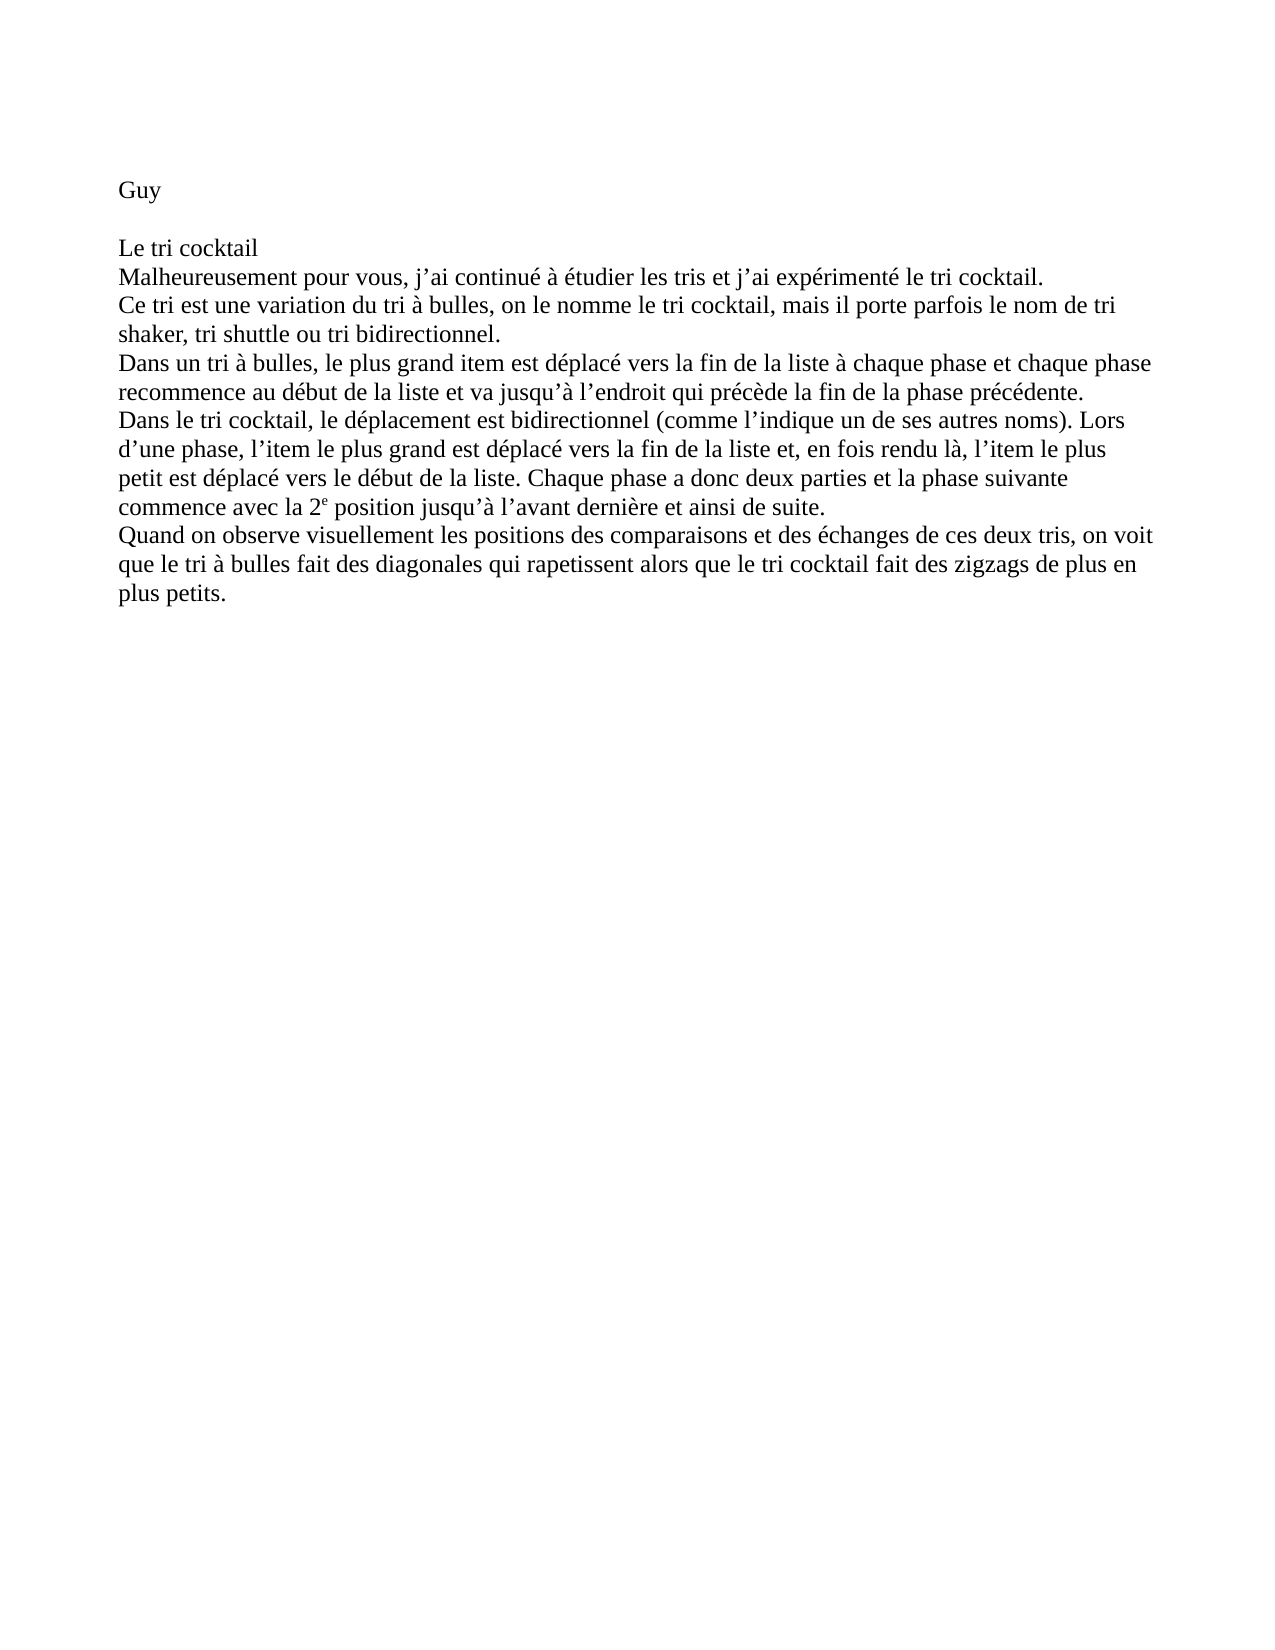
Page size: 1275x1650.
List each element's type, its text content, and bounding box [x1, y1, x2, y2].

text Dans le tri cocktail, le déplacement est bidirectionnel (comme l’indique un de ses autres noms). Lors d’une phase, l’item le plus grand est déplacé vers la fin de la liste et, en fois rendu là, l’item le plus petit est déplacé vers le début de la liste. Chaque phase a donc deux parties et la phase suivante commence avec la 2e position jusqu’à l’avant dernière et ainsi de suite. [118, 406, 1157, 521]
text Ce tri est une variation du tri à bulles, on le nomme le tri cocktail, mais il porte parfois le nom de tri shaker, tri shuttle ou tri bidirectionnel. [118, 291, 1157, 348]
text Dans un tri à bulles, le plus grand item est déplacé vers la fin de la liste à chaque phase et chaque phase recommence au début de la liste et va jusqu’à l’endroit qui précède la fin de la phase précédente. [118, 348, 1157, 406]
text Guy [118, 176, 1157, 204]
text Quand on observe visuellement les positions des comparaisons et des échanges de ces deux tris, on voit que le tri à bulles fait des diagonales qui rapetissent alors que le tri cocktail fait des zigzags de plus en plus petits. [118, 521, 1157, 607]
text Malheureusement pour vous, j’ai continué à étudier les tris et j’ai expérimenté le tri cocktail. [118, 262, 1157, 291]
text Le tri cocktail [118, 233, 1157, 262]
